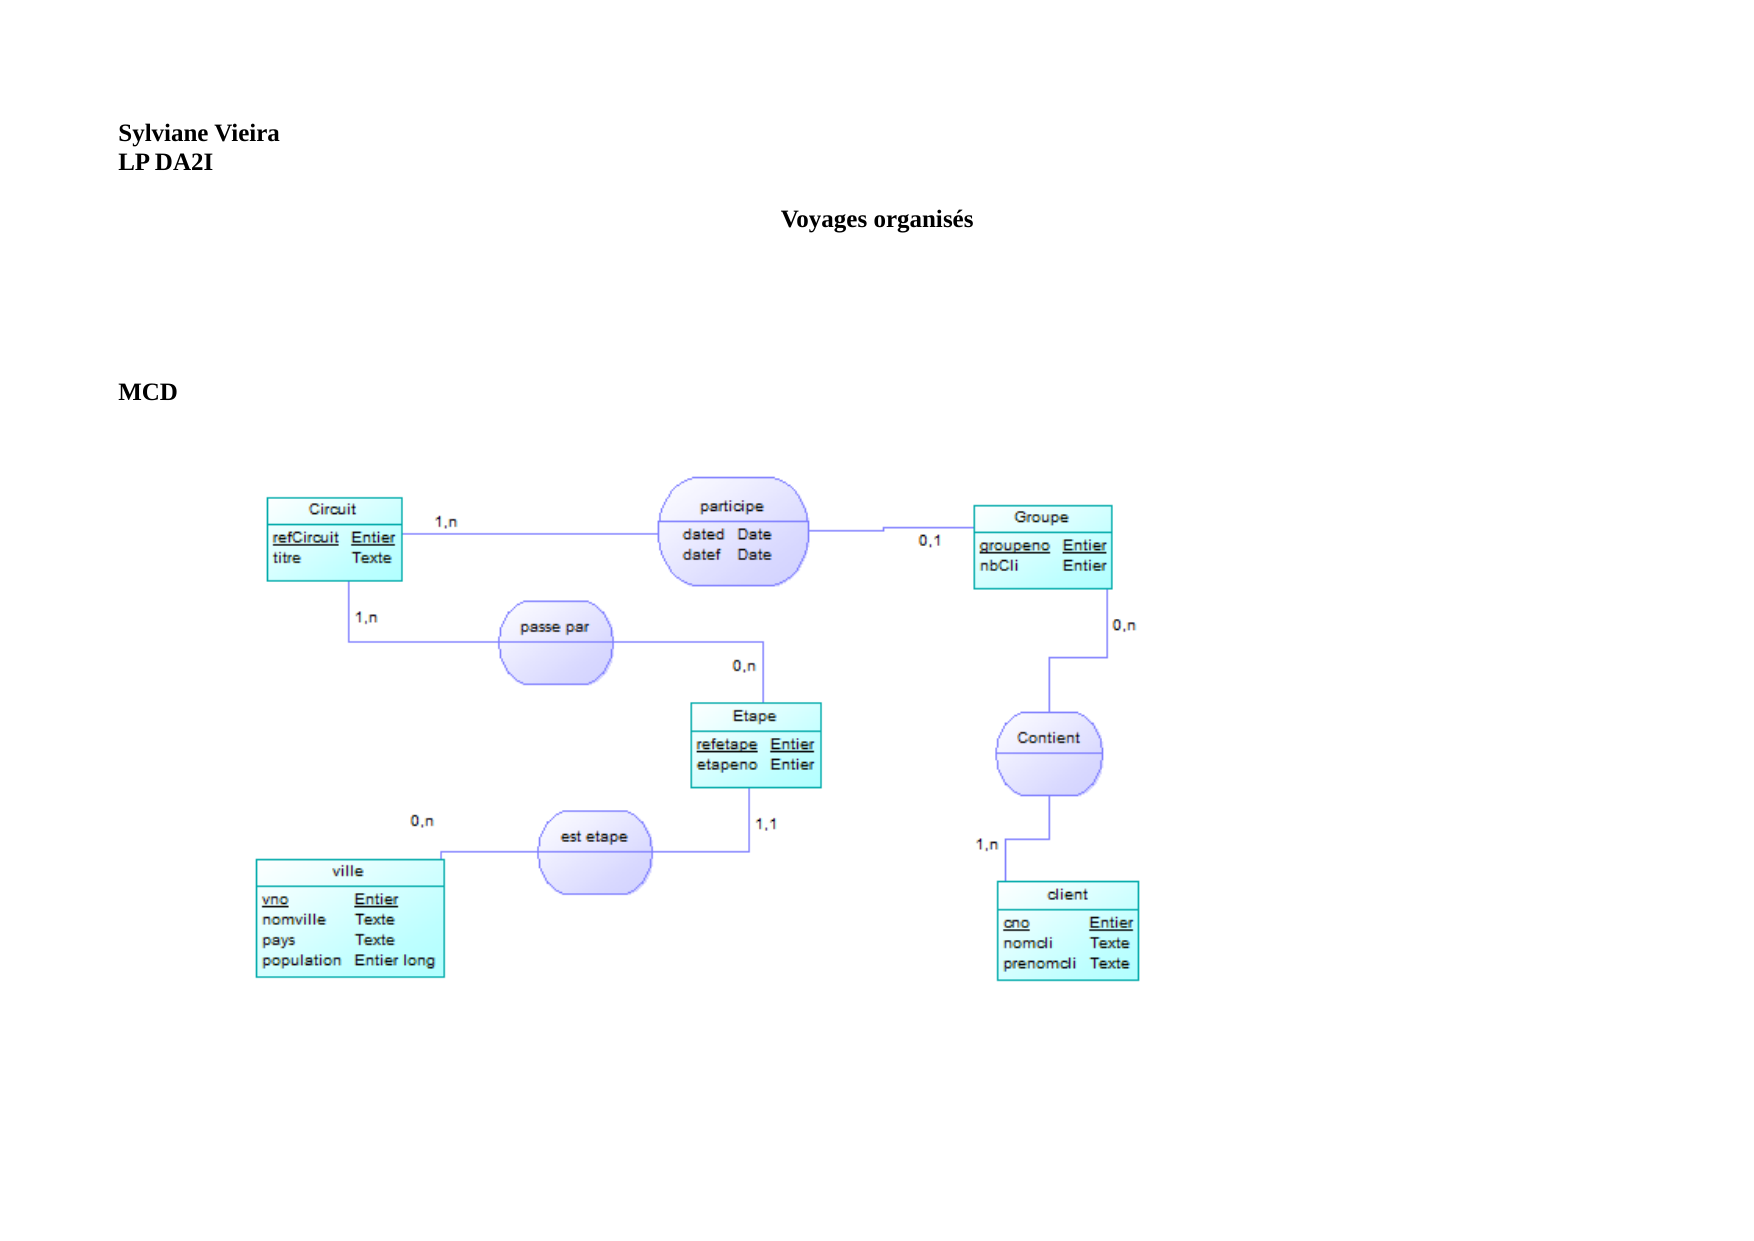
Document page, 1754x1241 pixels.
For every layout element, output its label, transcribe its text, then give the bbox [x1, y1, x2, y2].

text MCD [118, 377, 1636, 406]
text LP DA2I [118, 147, 1636, 176]
text Sylviane Vieira [118, 118, 1636, 147]
picture [206, 416, 1213, 1058]
text Voyages organisés [118, 204, 1636, 233]
